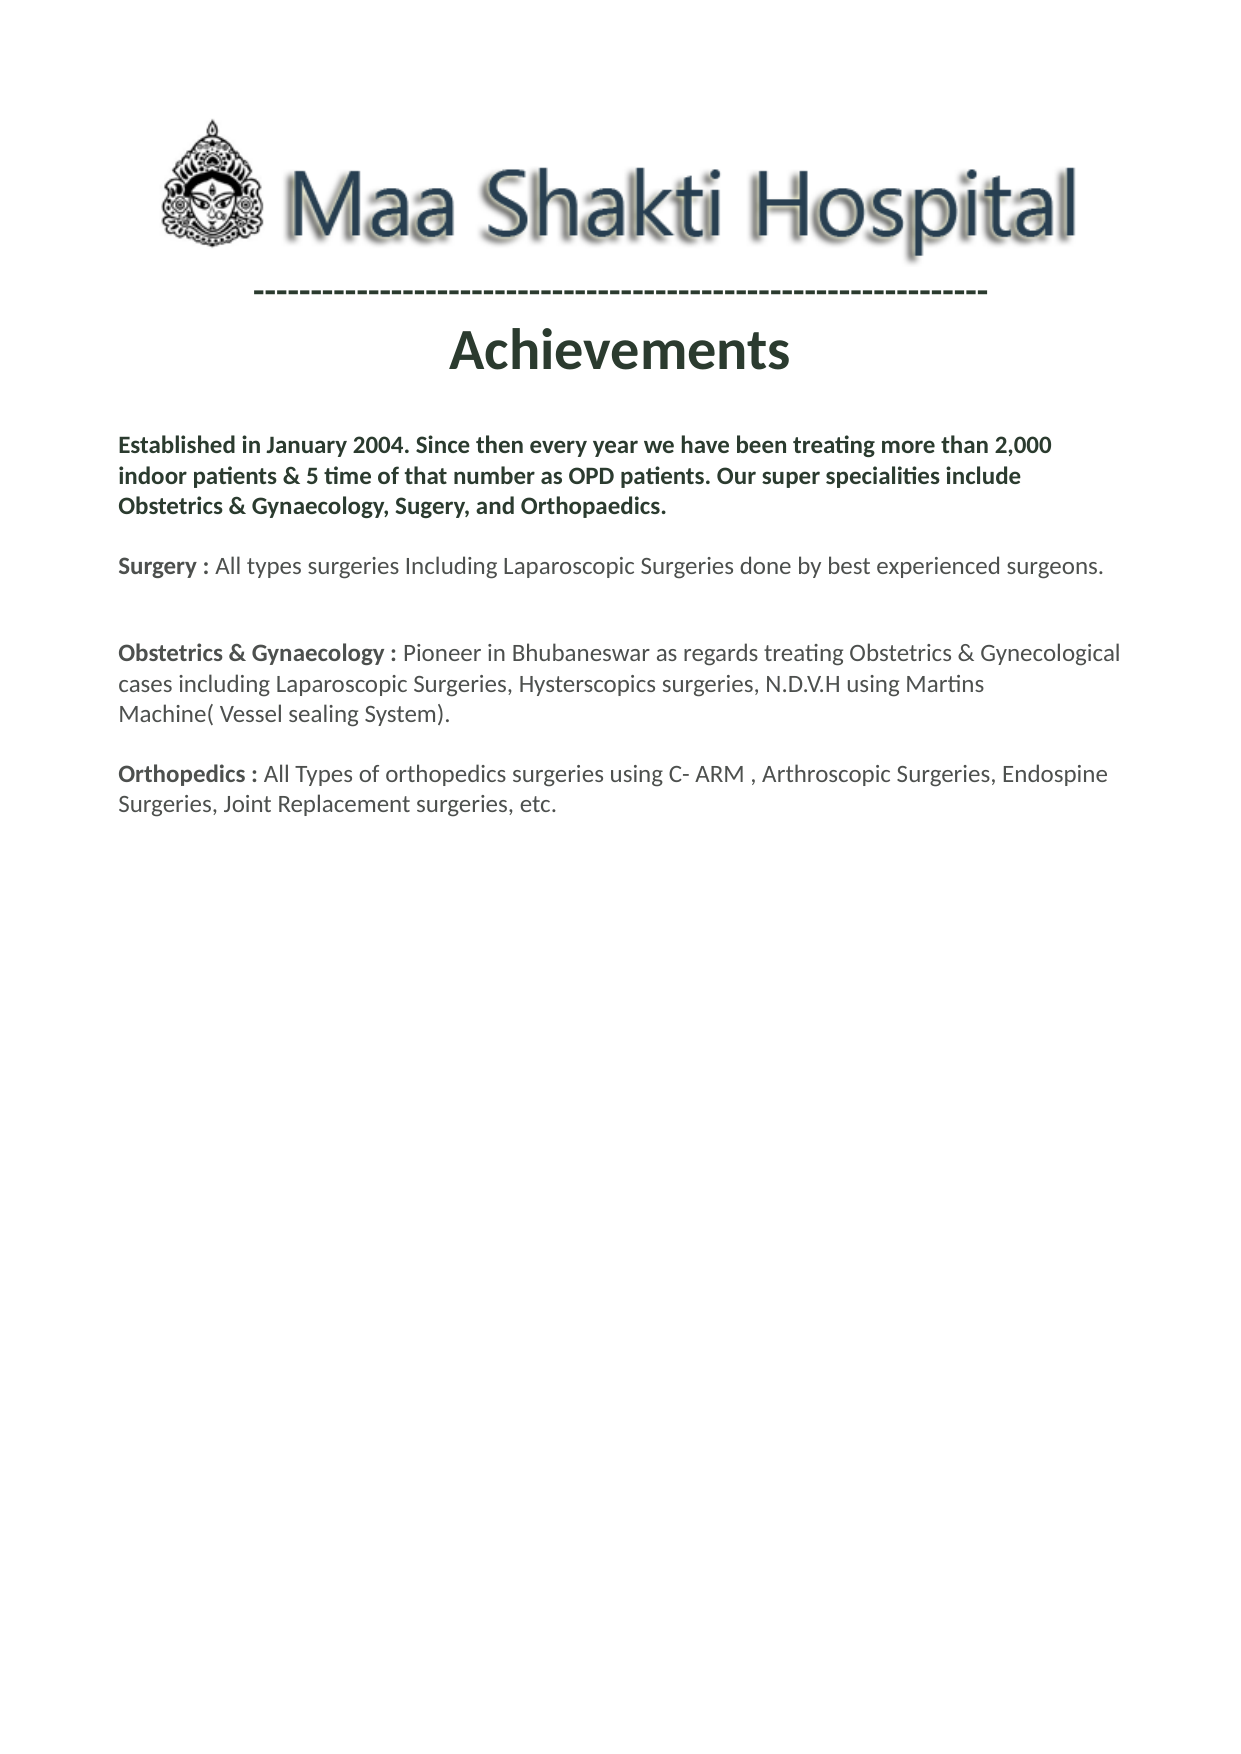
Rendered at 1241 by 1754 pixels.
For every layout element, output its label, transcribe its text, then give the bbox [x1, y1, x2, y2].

text ---------------------------------------------------------------- [118, 118, 1122, 312]
text Achievements [118, 312, 1122, 384]
text Surgery : All types surgeries Including Laparoscopic Surgeries done by best experienced surgeons. Obstetrics & Gynaecology : Pioneer in Bhubaneswar as regards treating Obstetrics & Gynecological cases including Laparoscopic Surgeries, Hysterscopics surgeries, N.D.V.H using Martins Machine( Vessel sealing System). Orthopedics : All Types of orthopedics surgeries using C- ARM , Arthroscopic Surgeries, Endospine Surgeries, Joint Replacement surgeries, etc. [118, 550, 1122, 819]
picture [135, 118, 1105, 267]
text Established in January 2004. Since then every year we have been treating more than 2,000 indoor patients & 5 time of that number as OPD patients. Our super specialities include Obstetrics & Gynaecology, Sugery, and Orthopaedics. [118, 429, 1122, 521]
